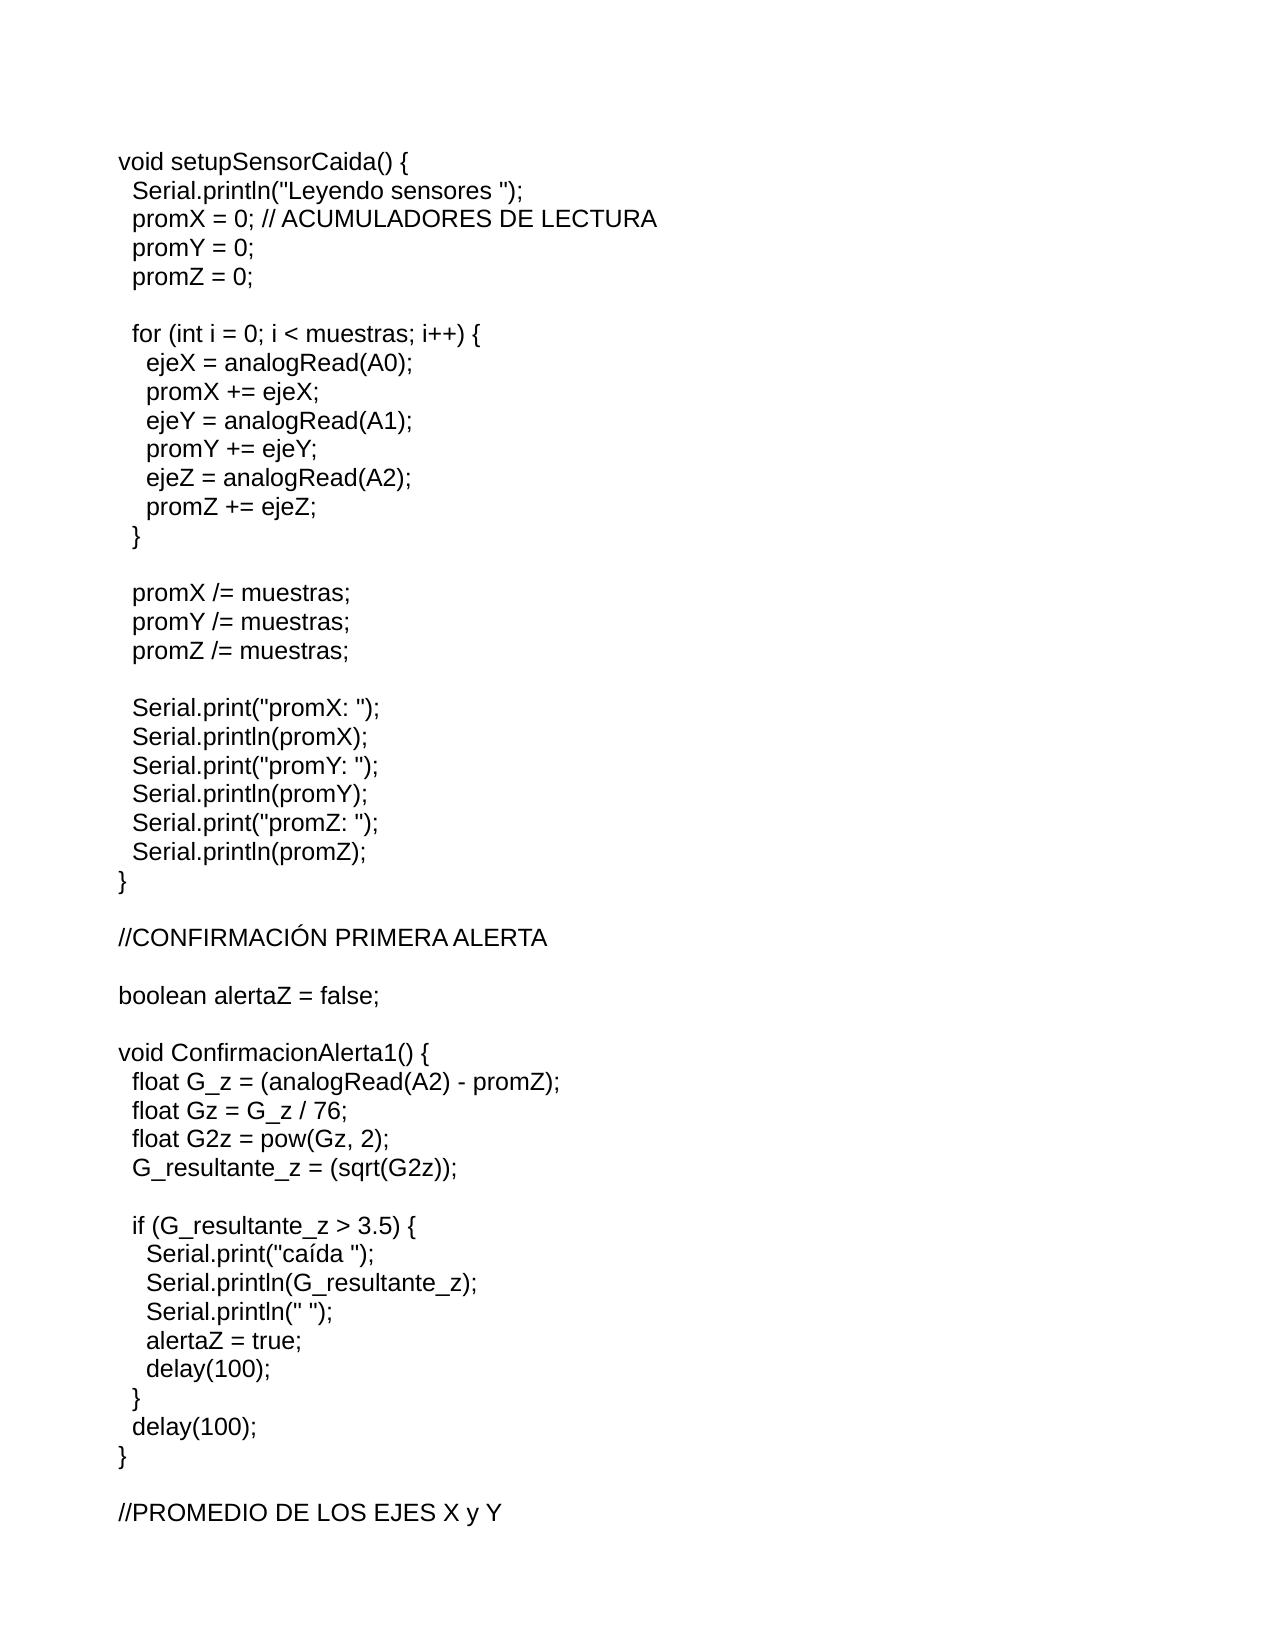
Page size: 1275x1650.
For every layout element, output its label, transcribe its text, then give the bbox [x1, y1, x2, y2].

text promY += ejeY; [118, 434, 1157, 463]
text void setupSensorCaida() { [118, 147, 1157, 176]
text ejeX = analogRead(A0); [118, 348, 1157, 377]
text Serial.print("promY: "); [118, 751, 1157, 779]
text promX += ejeX; [118, 377, 1157, 406]
text promY /= muestras; [118, 607, 1157, 636]
text promX = 0; // ACUMULADORES DE LECTURA [118, 204, 1157, 233]
text Serial.print("promZ: "); [118, 808, 1157, 837]
text float Gz = G_z / 76; [118, 1096, 1157, 1124]
text promZ = 0; [118, 262, 1157, 291]
text ejeY = analogRead(A1); [118, 406, 1157, 434]
text promZ /= muestras; [118, 636, 1157, 664]
text promZ += ejeZ; [118, 492, 1157, 521]
text promX /= muestras; [118, 578, 1157, 607]
text Serial.println(" "); [118, 1297, 1157, 1326]
text //PROMEDIO DE LOS EJES X y Y [118, 1498, 1157, 1527]
text Serial.println("Leyendo sensores "); [118, 176, 1157, 204]
text delay(100); [118, 1354, 1157, 1383]
text promY = 0; [118, 233, 1157, 262]
text ejeZ = analogRead(A2); [118, 463, 1157, 492]
text Serial.print("promX: "); [118, 693, 1157, 722]
text Serial.println(G_resultante_z); [118, 1268, 1157, 1297]
text G_resultante_z = (sqrt(G2z)); [118, 1153, 1157, 1182]
text } [118, 1441, 1157, 1469]
text void ConfirmacionAlerta1() { [118, 1038, 1157, 1067]
text float G_z = (analogRead(A2) - promZ); [118, 1067, 1157, 1096]
text Serial.print("caída "); [118, 1239, 1157, 1268]
text } [118, 866, 1157, 894]
text Serial.println(promX); [118, 722, 1157, 751]
text } [118, 1383, 1157, 1412]
text boolean alertaZ = false; [118, 981, 1157, 1009]
text Serial.println(promY); [118, 779, 1157, 808]
text for (int i = 0; i < muestras; i++) { [118, 319, 1157, 348]
text if (G_resultante_z > 3.5) { [118, 1211, 1157, 1239]
text float G2z = pow(Gz, 2); [118, 1124, 1157, 1153]
text alertaZ = true; [118, 1326, 1157, 1354]
text delay(100); [118, 1412, 1157, 1441]
text } [118, 521, 1157, 549]
text Serial.println(promZ); [118, 837, 1157, 866]
text //CONFIRMACIÓN PRIMERA ALERTA [118, 923, 1157, 952]
